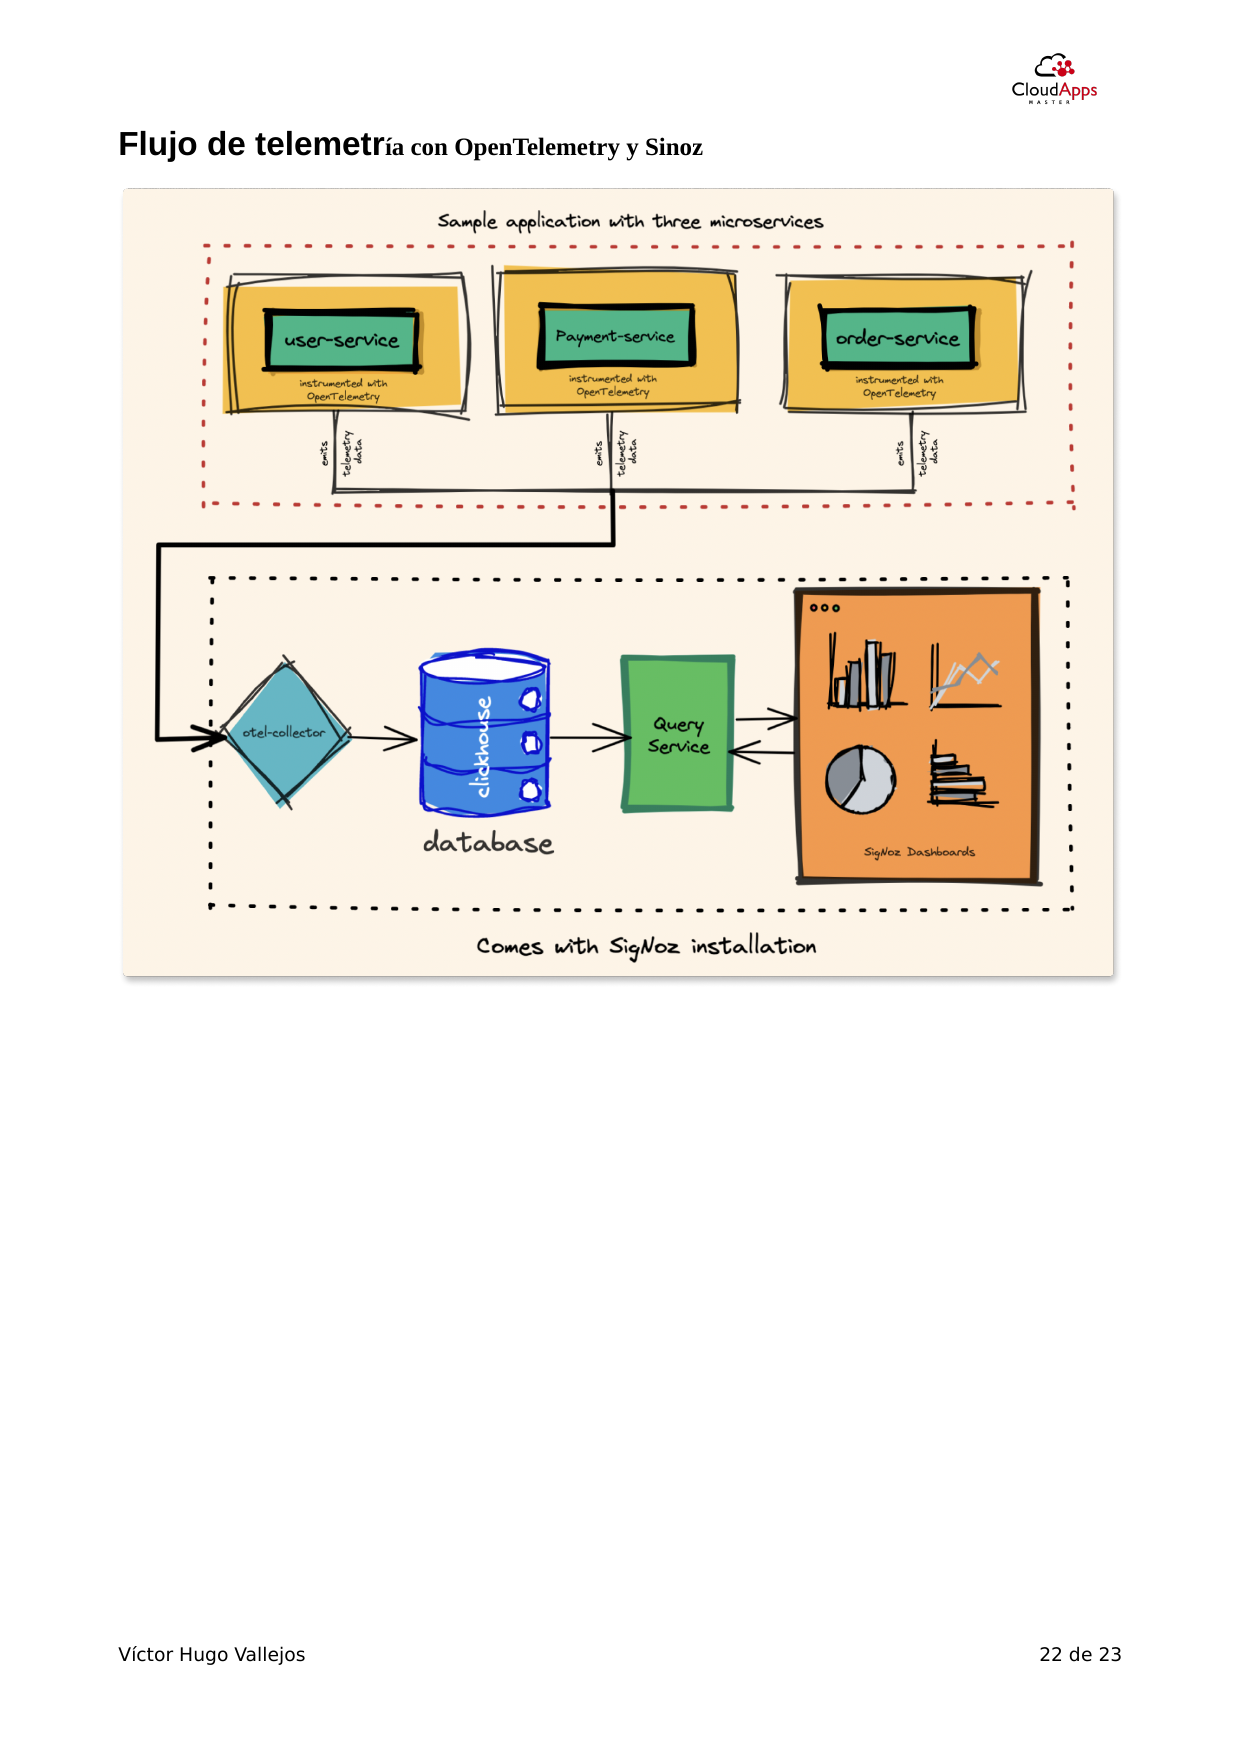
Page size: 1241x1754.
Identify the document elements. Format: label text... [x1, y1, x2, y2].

picture [118, 186, 1123, 988]
subtitle Flujo de telemetría con OpenTelemetry y Sinoz [118, 124, 1122, 162]
picture [992, 49, 1117, 107]
